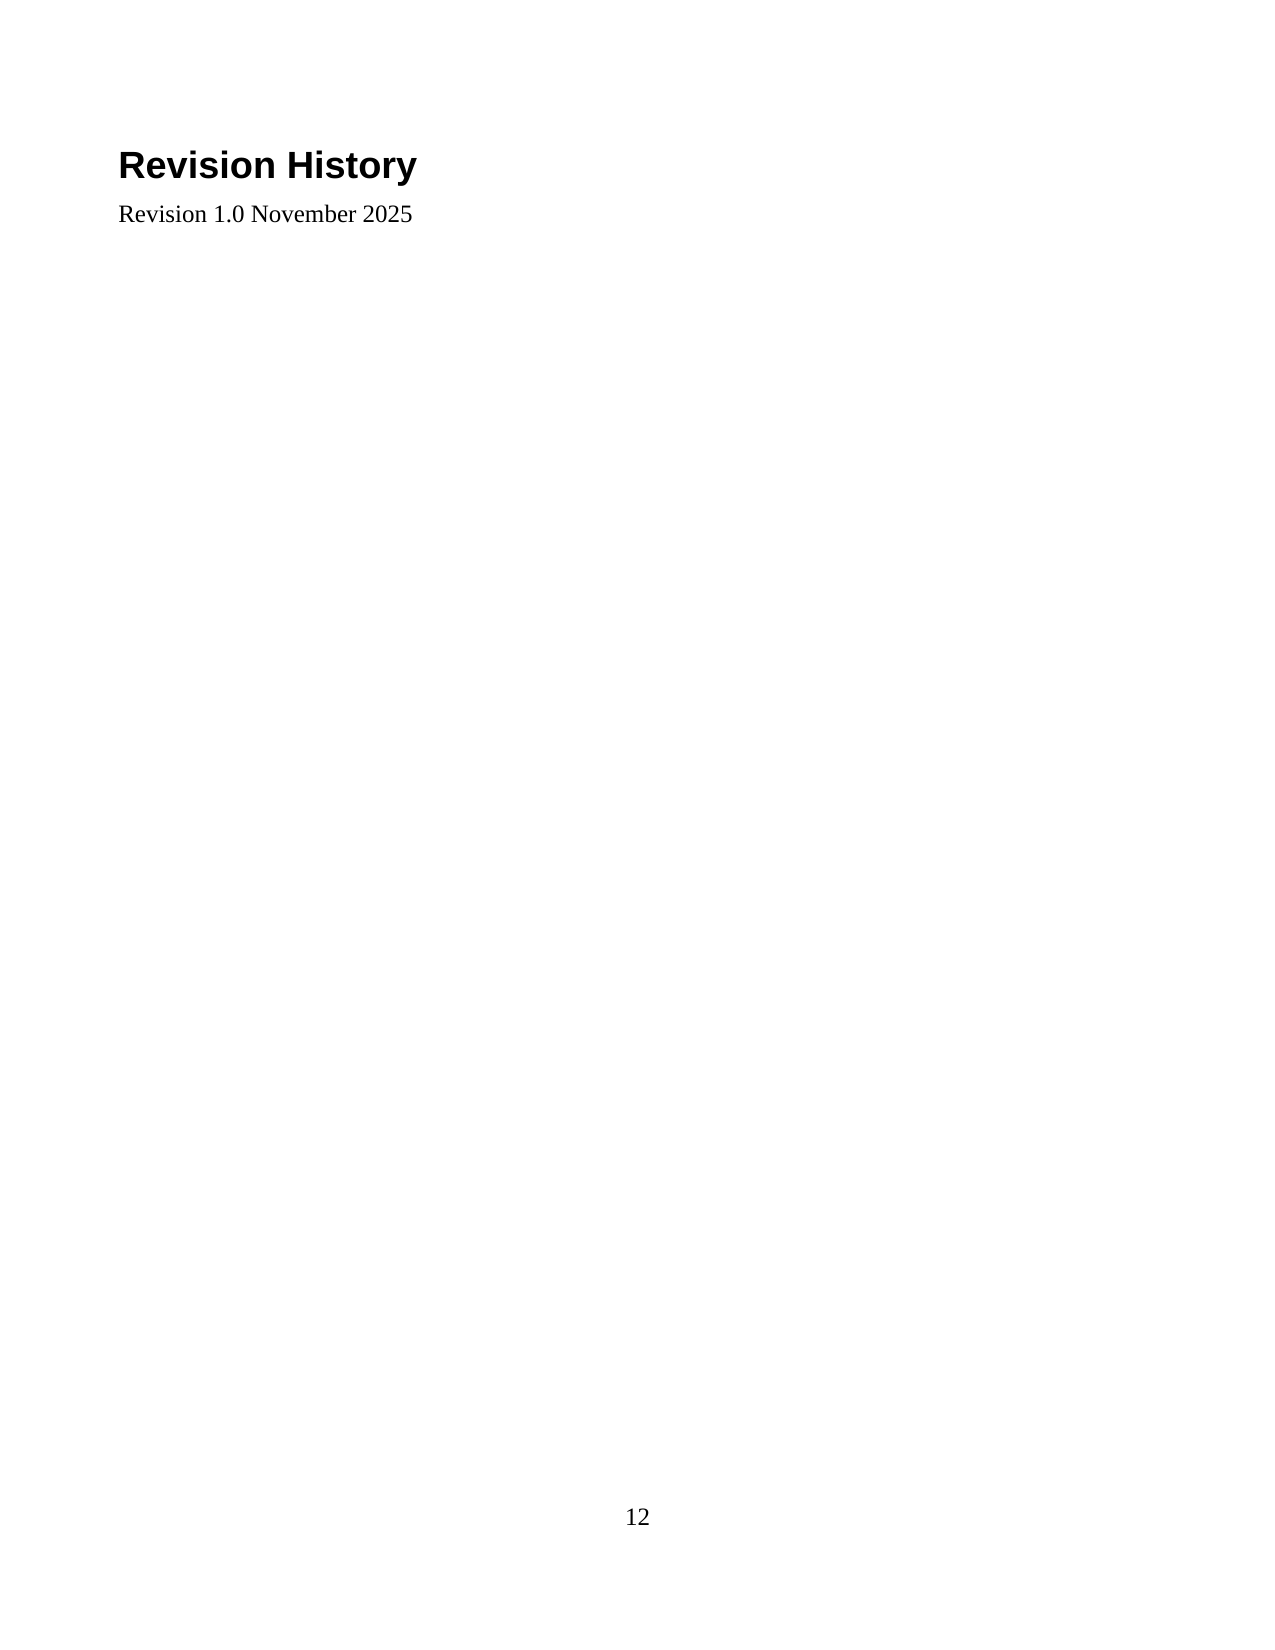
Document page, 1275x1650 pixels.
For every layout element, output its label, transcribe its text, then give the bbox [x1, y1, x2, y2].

text Revision 1.0 November 2025 [118, 199, 1157, 228]
subtitle Revision History [118, 143, 1157, 187]
